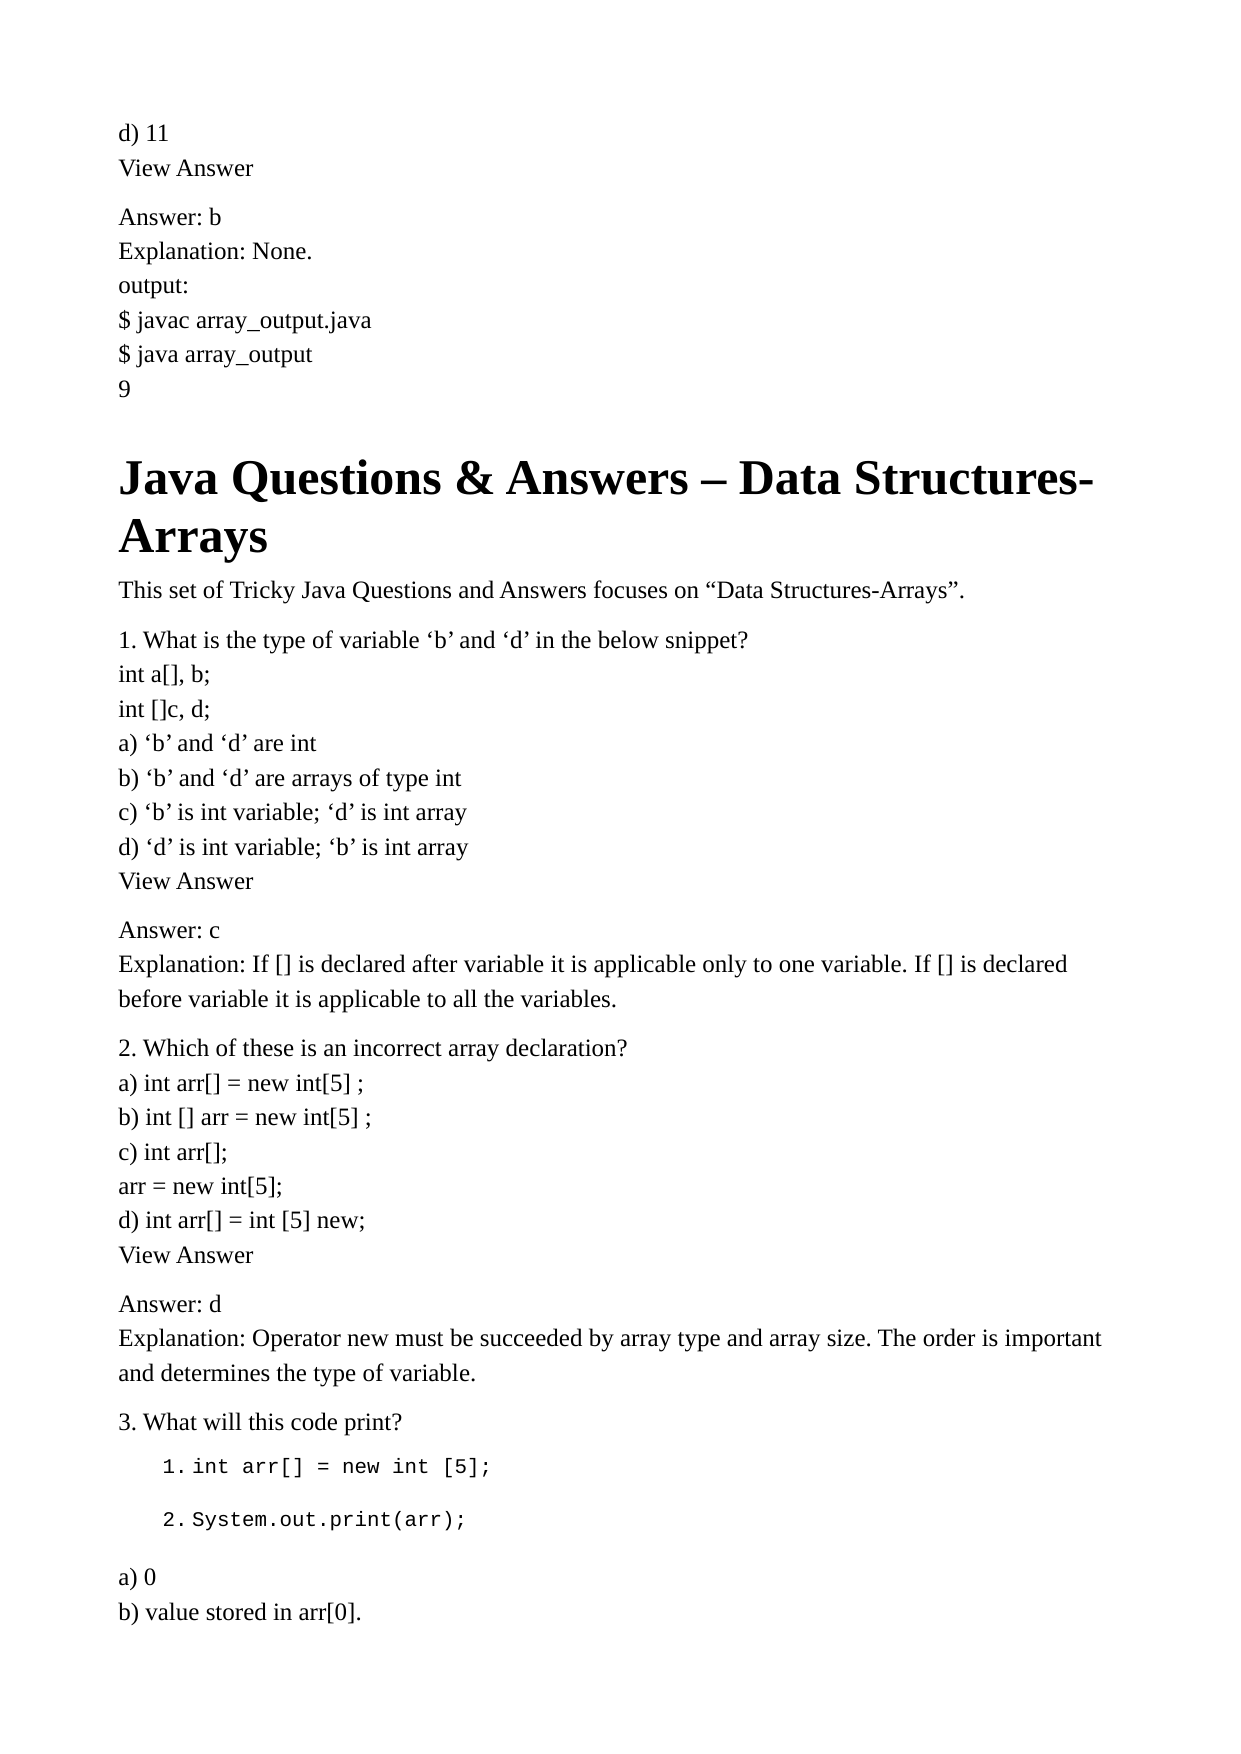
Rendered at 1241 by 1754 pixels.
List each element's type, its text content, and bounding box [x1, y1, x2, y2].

list System.out.print(arr); [162, 1509, 1122, 1533]
text Answer: b Explanation: None. output: $ javac array_output.java $ java array_output 9 [118, 202, 1122, 403]
text Answer: d Explanation: Operator new must be succeeded by array type and array size. The order is important and determines the type of variable. [118, 1289, 1122, 1387]
text 3. What will this code print? [118, 1407, 1122, 1436]
text Answer: c Explanation: If [] is declared after variable it is applicable only to one variable. If [] is declared before variable it is applicable to all the variables. [118, 915, 1122, 1013]
text a) 0 b) value stored in arr[0]. [118, 1562, 1122, 1626]
text 2. Which of these is an incorrect array declaration? a) int arr[] = new int[5] ; b) int [] arr = new int[5] ; c) int arr[]; arr = new int[5]; d) int arr[] = int [5] new; View Answer [118, 1033, 1122, 1269]
text d) 11 View Answer [118, 118, 1122, 181]
list int arr[] = new int [5]; [162, 1456, 1122, 1480]
text This set of Tricky Java Questions and Answers focuses on “Data Structures-Arrays”. [118, 576, 1122, 604]
subtitle Java Questions & Answers – Data Structures-Arrays [118, 448, 1122, 563]
text 1. What is the type of variable ‘b’ and ‘d’ in the below snippet? int a[], b; int []c, d; a) ‘b’ and ‘d’ are int b) ‘b’ and ‘d’ are arrays of type int c) ‘b’ is int variable; ‘d’ is int array d) ‘d’ is int variable; ‘b’ is int array View Answer [118, 625, 1122, 895]
